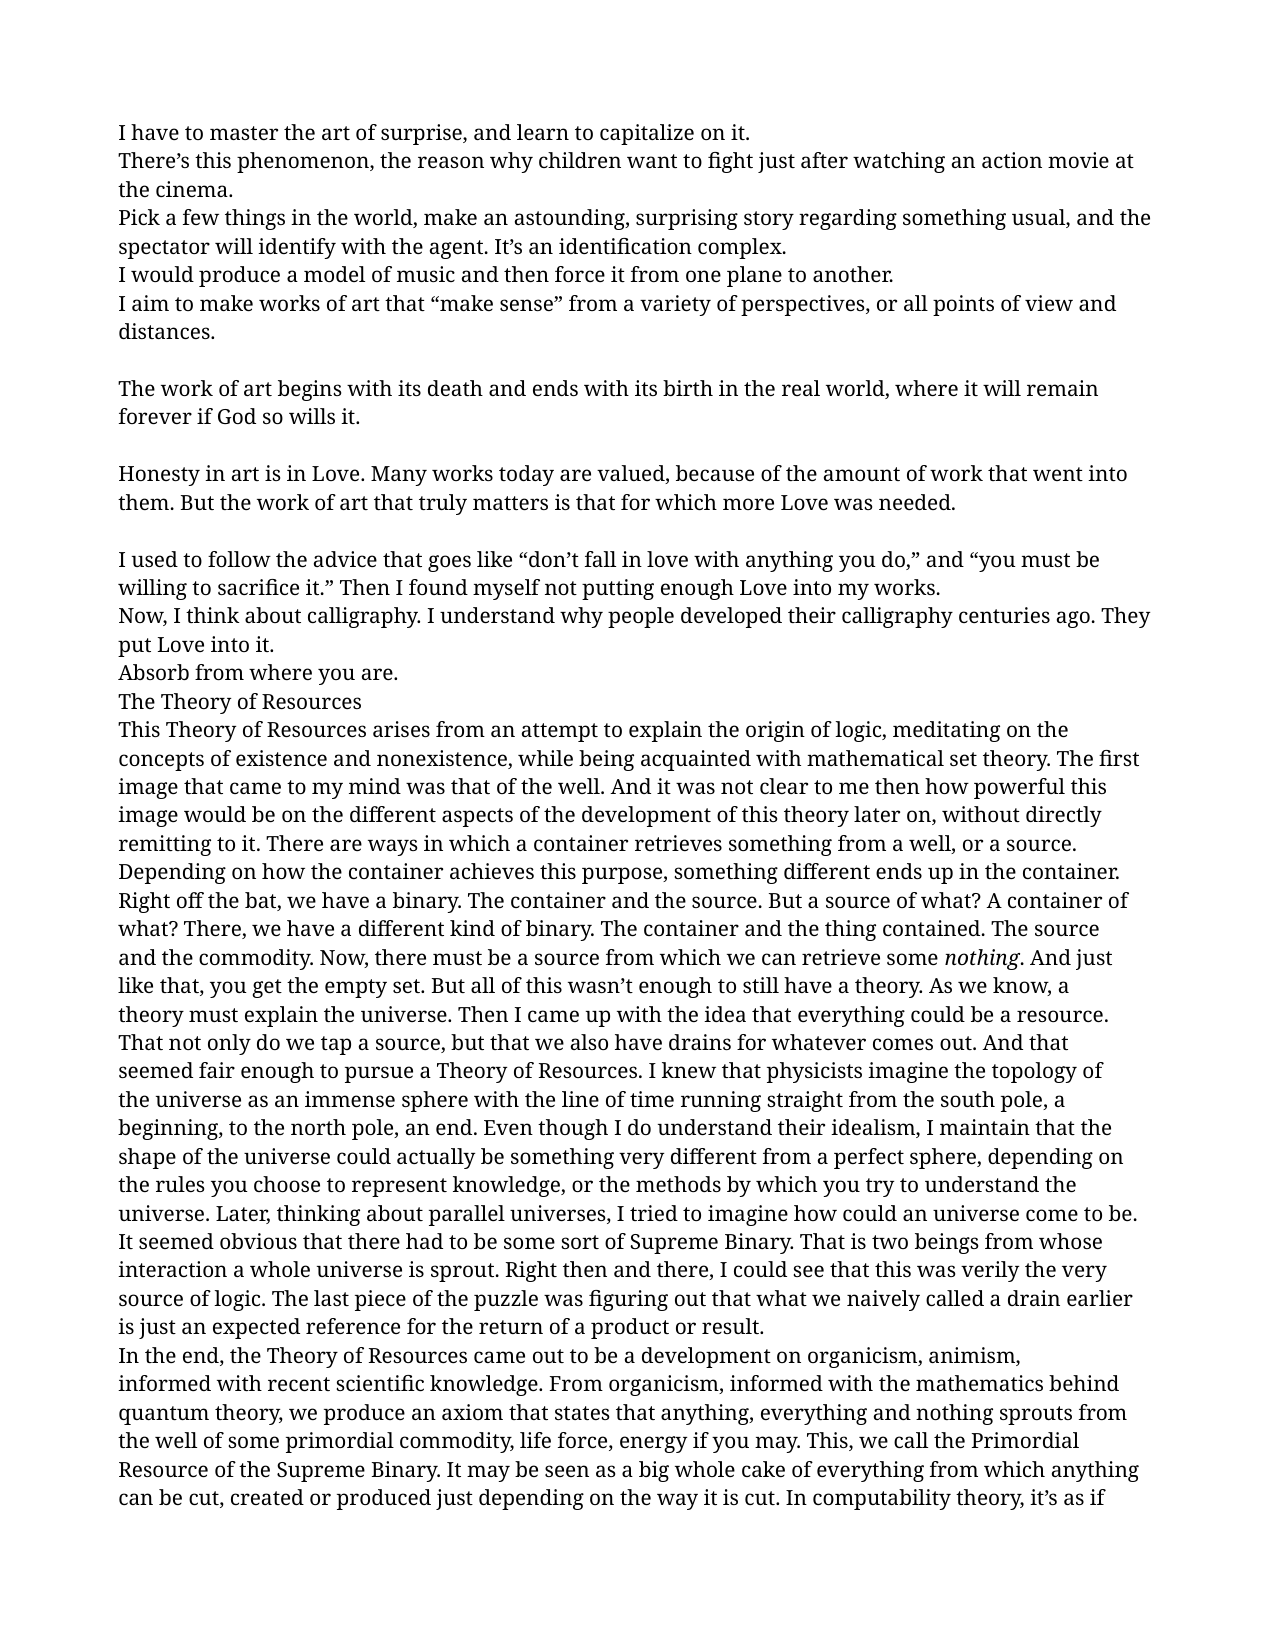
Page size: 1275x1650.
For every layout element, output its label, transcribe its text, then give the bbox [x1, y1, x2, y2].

text I used to follow the advice that goes like “don’t fall in love with anything you do,” and “you must be willing to sacrifice it.” Then I found myself not putting enough Love into my works. [118, 545, 1157, 602]
text Depending on how the container achieves this purpose, something different ends up in the container. [118, 857, 1157, 886]
text what? There, we have a different kind of binary. The container and the thing contained. The source [118, 914, 1157, 943]
text This Theory of Resources arises from an attempt to explain the origin of logic, meditating on the [118, 715, 1157, 744]
text and the commodity. Now, there must be a source from which we can retrieve some nothing. And just [118, 943, 1157, 971]
text theory must explain the universe. Then I came up with the idea that everything could be a resource. [118, 1000, 1157, 1028]
text quantum theory, we produce an axiom that states that anything, everything and nothing sprouts from [118, 1398, 1157, 1426]
text Absorb from where you are. [118, 658, 1157, 687]
text Honesty in art is in Love. Many works today are valued, because of the amount of work that went into them. But the work of art that truly matters is that for which more Love was needed. [118, 459, 1157, 516]
text There’s this phenomenon, the reason why children want to fight just after watching an action movie at the cinema. [118, 147, 1157, 203]
text I have to master the art of surprise, and learn to capitalize on it. [118, 118, 1157, 147]
text can be cut, created or produced just depending on the way it is cut. In computability theory, it’s as if [118, 1483, 1157, 1512]
text like that, you get the empty set. But all of this wasn’t enough to still have a theory. As we know, a [118, 971, 1157, 1000]
text I aim to make works of art that “make sense” from a variety of perspectives, or all points of view and distances. [118, 289, 1157, 346]
text Right off the bat, we have a binary. The container and the source. But a source of what? A container of [118, 886, 1157, 914]
text is just an expected reference for the return of a product or result. [118, 1312, 1157, 1341]
text the well of some primordial commodity, life force, energy if you may. This, we call the Primordial [118, 1426, 1157, 1455]
text Pick a few things in the world, make an astounding, surprising story regarding something usual, and the spectator will identify with the agent. It’s an identification complex. [118, 203, 1157, 260]
text image that came to my mind was that of the well. And it was not clear to me then how powerful this [118, 772, 1157, 801]
text interaction a whole universe is sprout. Right then and there, I could see that this was verily the very [118, 1256, 1157, 1284]
text In the end, the Theory of Resources came out to be a development on organicism, animism, [118, 1341, 1157, 1369]
text remitting to it. There are ways in which a container retrieves something from a well, or a source. [118, 829, 1157, 857]
text I would produce a model of music and then force it from one plane to another. [118, 260, 1157, 289]
text The Theory of Resources [118, 687, 1157, 715]
text Now, I think about calligraphy. I understand why people developed their calligraphy centuries ago. They put Love into it. [118, 602, 1157, 658]
text seemed fair enough to pursue a Theory of Resources. I knew that physicists imagine the topology of [118, 1057, 1157, 1085]
text shape of the universe could actually be something very different from a perfect sphere, depending on [118, 1142, 1157, 1170]
text concepts of existence and nonexistence, while being acquainted with mathematical set theory. The first [118, 744, 1157, 772]
text Resource of the Supreme Binary. It may be seen as a big whole cake of everything from which anything [118, 1455, 1157, 1483]
text the rules you choose to represent knowledge, or the methods by which you try to understand the [118, 1170, 1157, 1199]
text image would be on the different aspects of the development of this theory later on, without directly [118, 801, 1157, 829]
text the universe as an immense sphere with the line of time running straight from the south pole, a [118, 1085, 1157, 1113]
text It seemed obvious that there had to be some sort of Supreme Binary. That is two beings from whose [118, 1227, 1157, 1256]
text That not only do we tap a source, but that we also have drains for whatever comes out. And that [118, 1028, 1157, 1057]
text informed with recent scientific knowledge. From organicism, informed with the mathematics behind [118, 1369, 1157, 1398]
text universe. Later, thinking about parallel universes, I tried to imagine how could an universe come to be. [118, 1199, 1157, 1227]
text source of logic. The last piece of the puzzle was figuring out that what we naively called a drain earlier [118, 1284, 1157, 1312]
text The work of art begins with its death and ends with its birth in the real world, where it will remain forever if God so wills it. [118, 374, 1157, 431]
text beginning, to the north pole, an end. Even though I do understand their idealism, I maintain that the [118, 1113, 1157, 1142]
